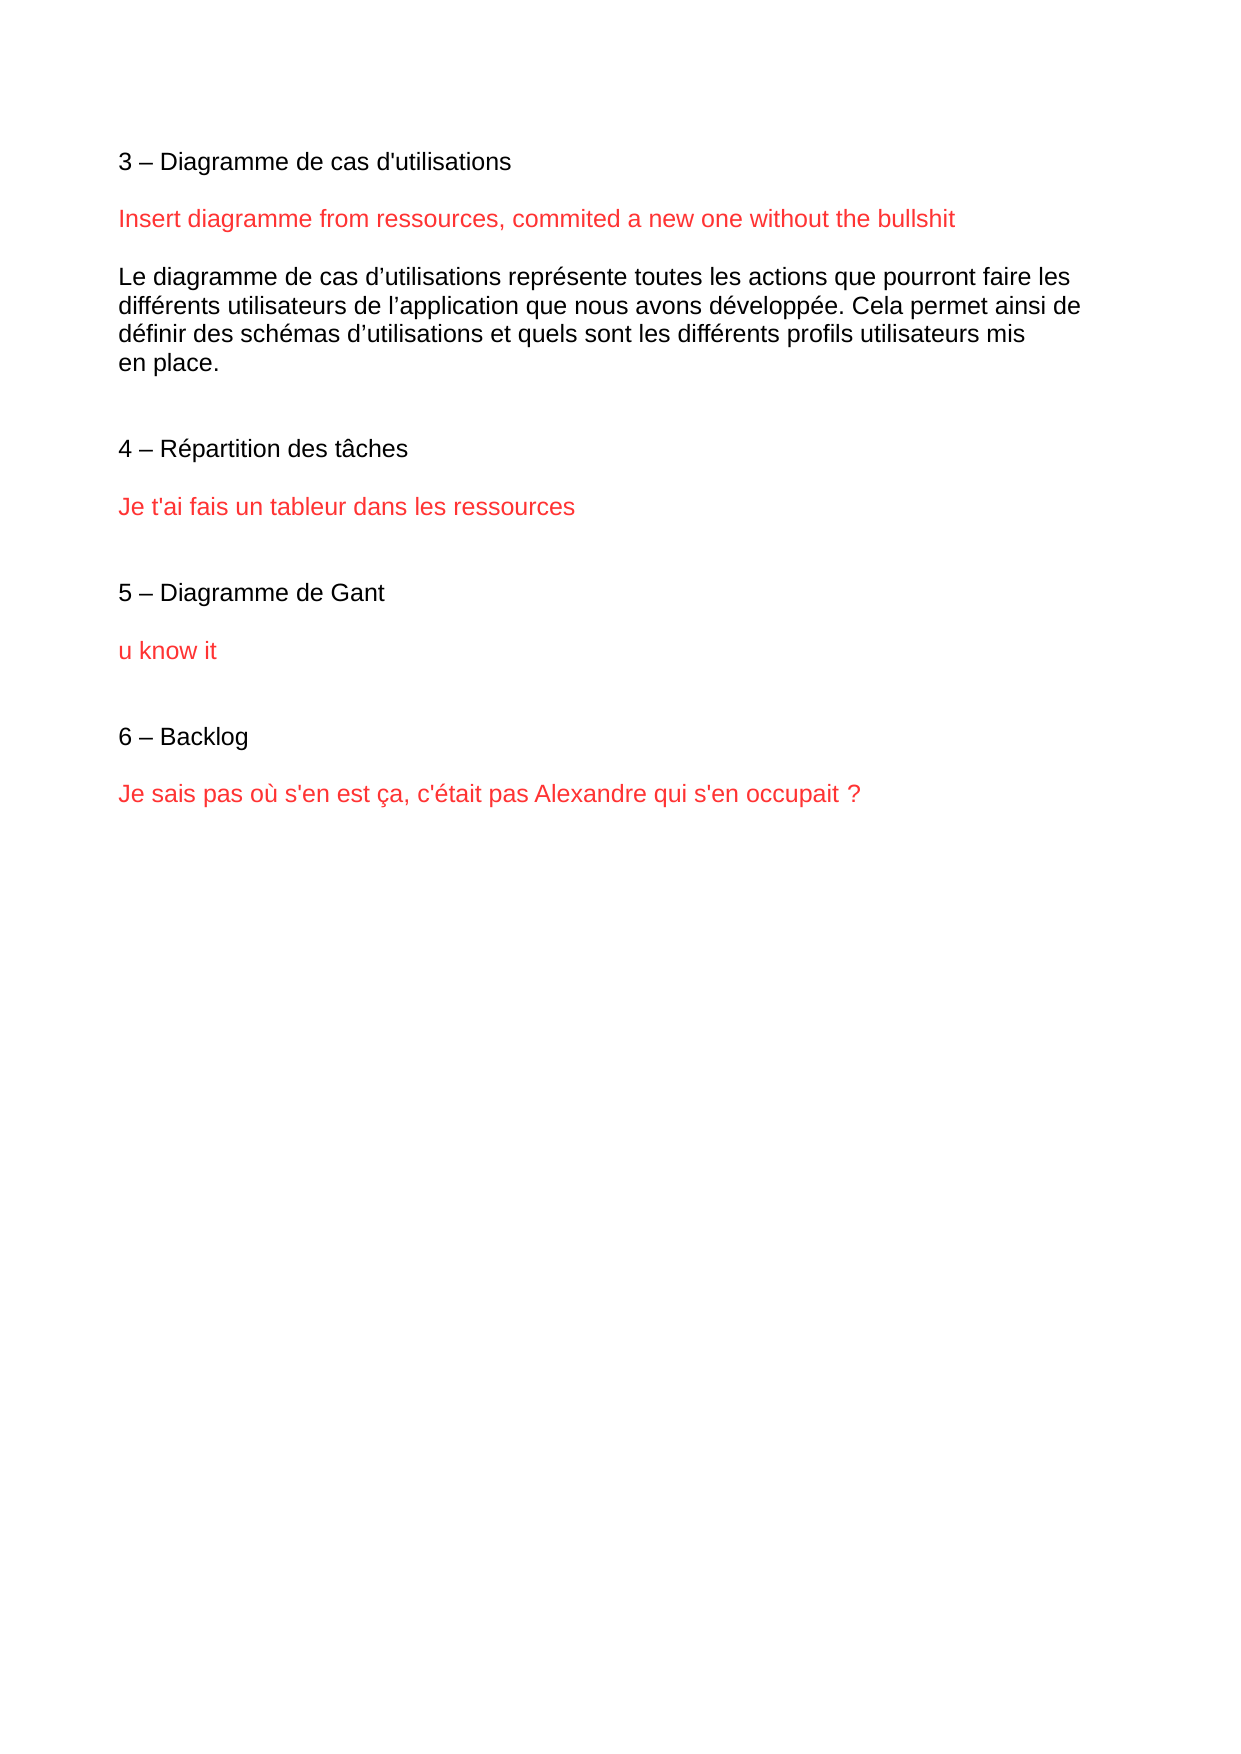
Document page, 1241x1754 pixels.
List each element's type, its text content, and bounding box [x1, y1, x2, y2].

text Je t'ai fais un tableur dans les ressources [118, 492, 1122, 521]
text 5 – Diagramme de Gant [118, 578, 1122, 607]
text Je sais pas où s'en est ça, c'était pas Alexandre qui s'en occupait ? [118, 779, 1122, 808]
text 6 – Backlog [118, 722, 1122, 751]
text définir des schémas d’utilisations et quels sont les différents profils utilisateurs mis [118, 319, 1122, 348]
text Le diagramme de cas d’utilisations représente toutes les actions que pourront faire les [118, 262, 1122, 291]
text différents utilisateurs de l’application que nous avons développée. Cela permet ainsi de [118, 291, 1122, 319]
text u know it [118, 636, 1122, 664]
text 3 – Diagramme de cas d'utilisations [118, 147, 1122, 176]
text en place. [118, 348, 1122, 377]
text 4 – Répartition des tâches [118, 434, 1122, 463]
text Insert diagramme from ressources, commited a new one without the bullshit [118, 204, 1122, 233]
